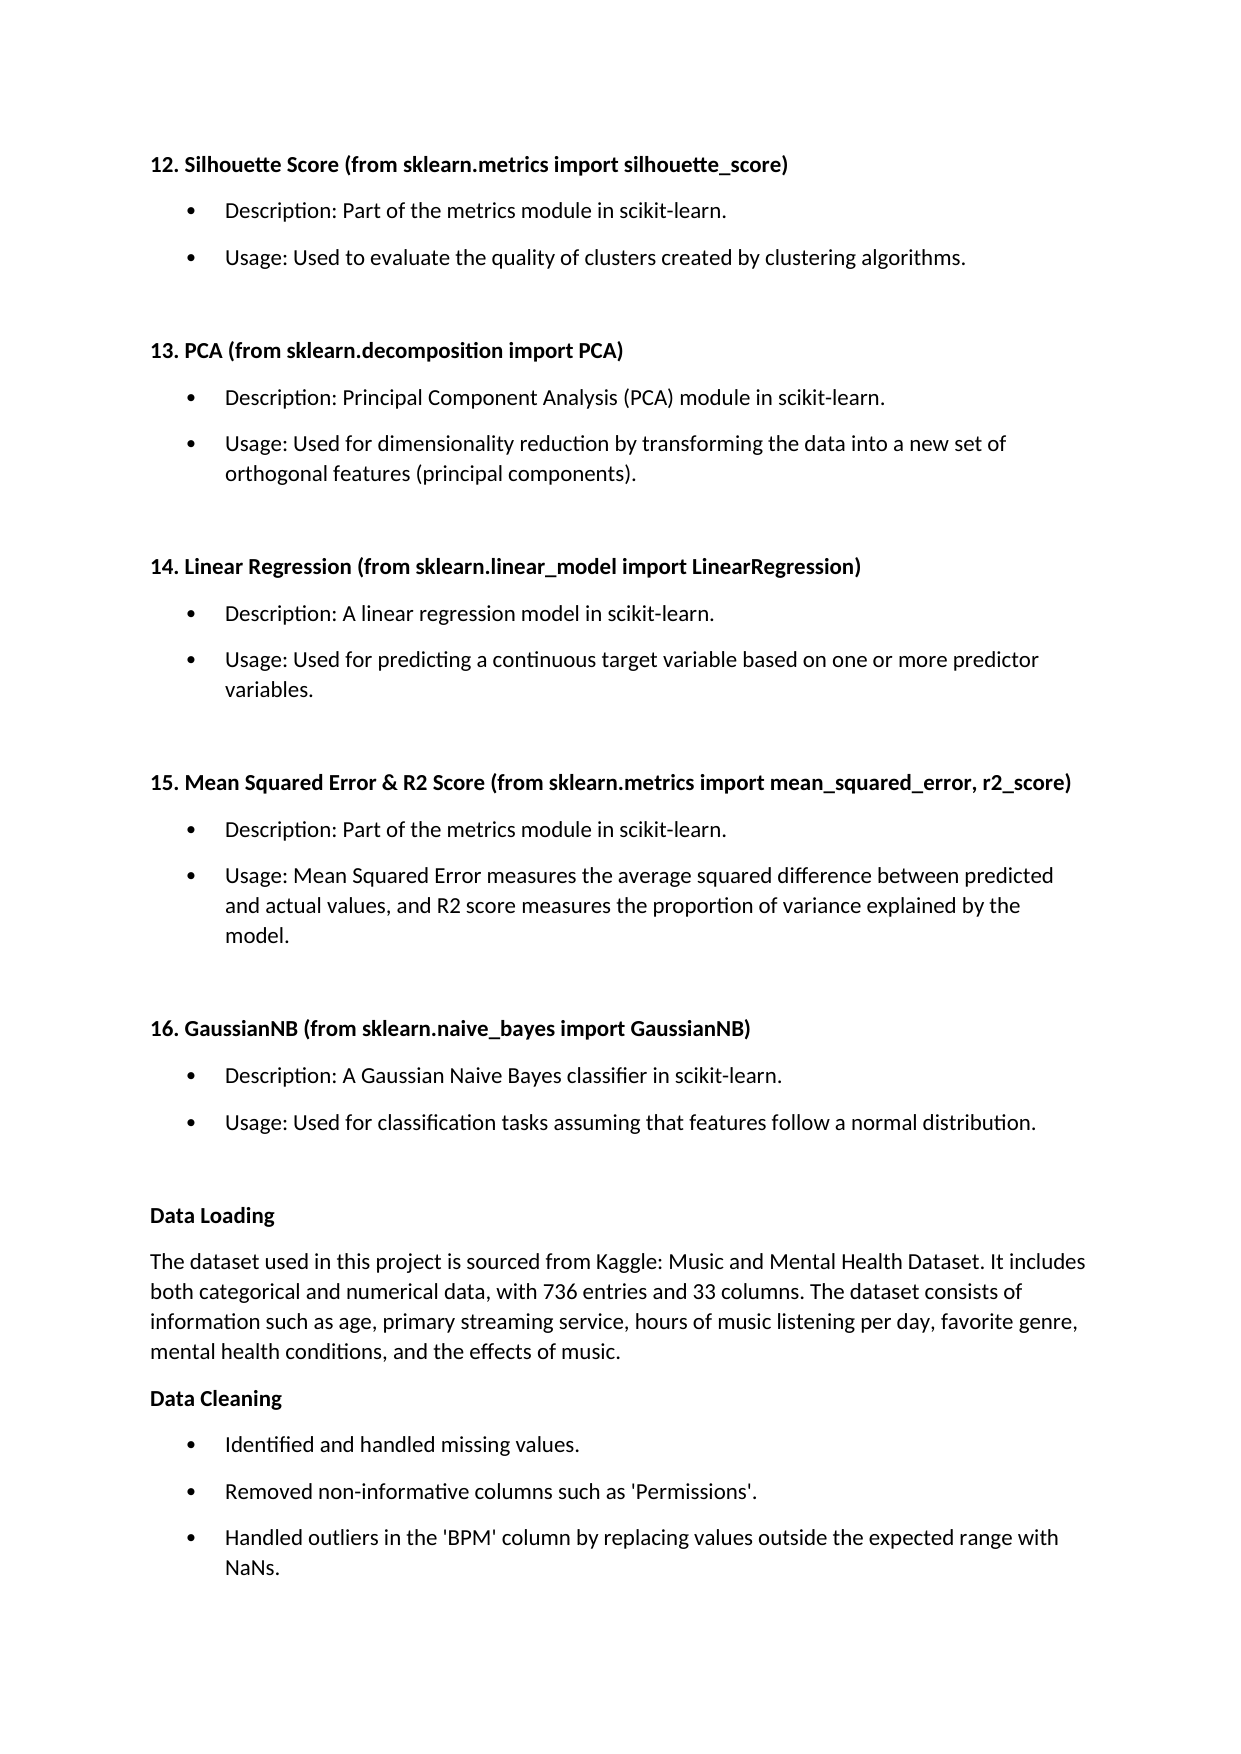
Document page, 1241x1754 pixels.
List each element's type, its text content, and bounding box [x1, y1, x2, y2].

list Usage: Used for dimensionality reduction by transforming the data into a new set of orthogonal features (principal components). [187, 429, 1090, 487]
list Usage: Used for predicting a continuous target variable based on one or more predictor variables. [187, 646, 1090, 703]
text Data Loading [150, 1201, 1090, 1229]
list Description: A linear regression model in scikit-learn. [187, 599, 1090, 627]
list Description: A Gaussian Naive Bayes classifier in scikit-learn. [187, 1061, 1090, 1089]
text 15. Mean Squared Error & R2 Score (from sklearn.metrics import mean_squared_error, r2_score) [150, 768, 1090, 797]
list Removed non-informative columns such as 'Permissions'. [187, 1477, 1090, 1505]
text The dataset used in this project is sourced from Kaggle: Music and Mental Health Dataset. It includes both categorical and numerical data, with 736 entries and 33 columns. The dataset consists of information such as age, primary streaming service, hours of music listening per day, favorite genre, mental health conditions, and the effects of music. [150, 1247, 1090, 1365]
list Description: Part of the metrics module in scikit-learn. [187, 197, 1090, 224]
text Data Cleaning [150, 1384, 1090, 1412]
list Usage: Used to evaluate the quality of clusters created by clustering algorithms. [187, 243, 1090, 271]
list Usage: Mean Squared Error measures the average squared difference between predicted and actual values, and R2 score measures the proportion of variance explained by the model. [187, 862, 1090, 949]
list Usage: Used for classification tasks assuming that features follow a normal distribution. [187, 1108, 1090, 1136]
text 13. PCA (from sklearn.decomposition import PCA) [150, 336, 1090, 364]
list Handled outliers in the 'BPM' column by replacing values outside the expected range with NaNs. [187, 1523, 1090, 1581]
text 14. Linear Regression (from sklearn.linear_model import LinearRegression) [150, 552, 1090, 580]
list Identified and handled missing values. [187, 1430, 1090, 1458]
text 12. Silhouette Score (from sklearn.metrics import silhouette_score) [150, 150, 1090, 178]
list Description: Part of the metrics module in scikit-learn. [187, 815, 1090, 843]
text 16. GaussianNB (from sklearn.naive_bayes import GaussianNB) [150, 1014, 1090, 1043]
list Description: Principal Component Analysis (PCA) module in scikit-learn. [187, 383, 1090, 411]
